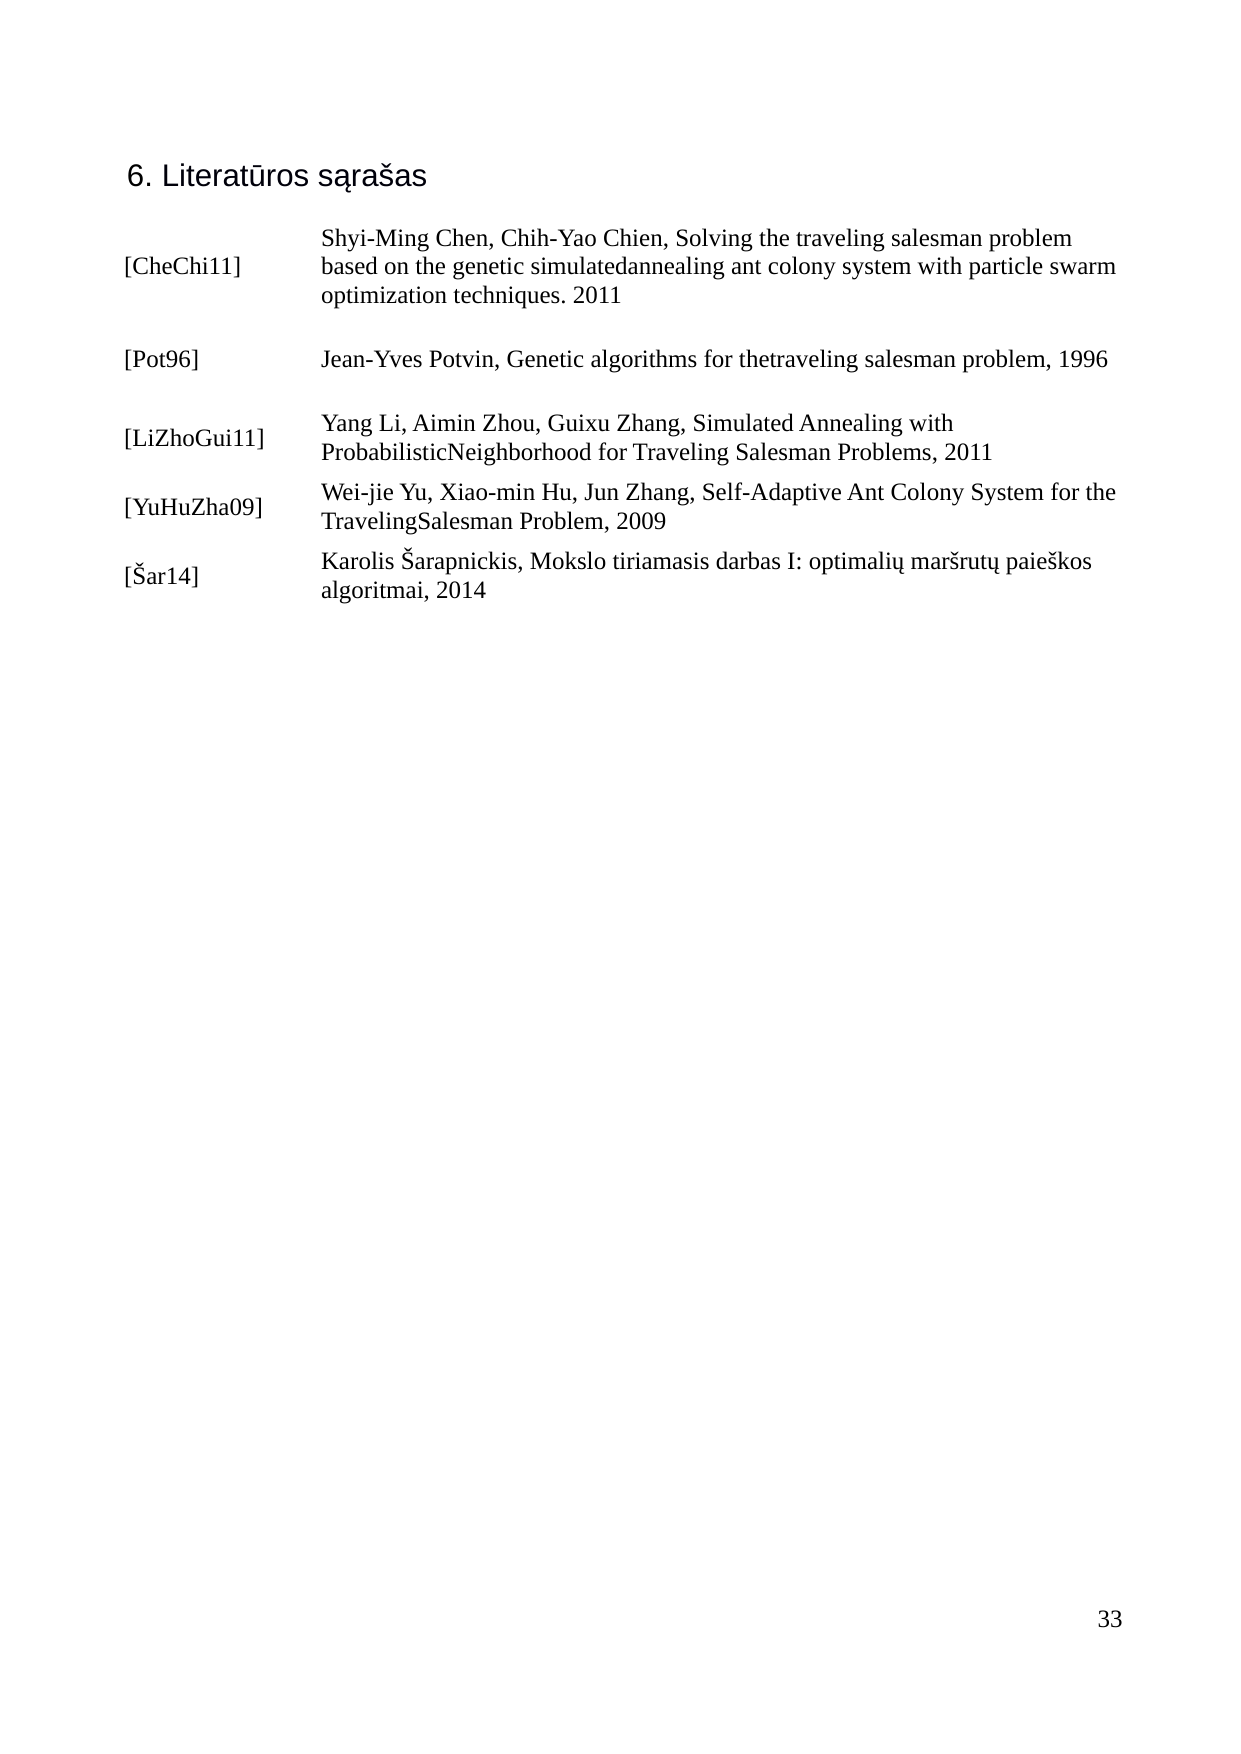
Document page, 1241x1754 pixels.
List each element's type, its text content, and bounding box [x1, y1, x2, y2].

table_header Shyi-Ming Chen, Chih-Yao Chien, Solving the traveling salesman problem based on the genetic simulatedannealing ant colony system with particle swarm optimization techniques. 2011 [315, 217, 1123, 315]
table_cell [YuHuZha09] [118, 472, 315, 541]
table_cell [118, 610, 315, 674]
table_cell Jean-Yves Potvin, Genetic algorithms for thetraveling salesman problem, 1996 [315, 315, 1123, 403]
table_header [CheChi11] [118, 217, 315, 315]
table_cell Karolis Šarapnickis, Mokslo tiriamasis darbas I: optimalių maršrutų paieškos algoritmai, 2014 [315, 541, 1123, 610]
table_cell Yang Li, Aimin Zhou, Guixu Zhang, Simulated Annealing with ProbabilisticNeighborhood for Traveling Salesman Problems, 2011 [315, 403, 1123, 472]
table_cell [315, 610, 1123, 674]
table_cell Wei-jie Yu, Xiao-min Hu, Jun Zhang, Self-Adaptive Ant Colony System for the TravelingSalesman Problem, 2009 [315, 472, 1123, 541]
table_cell [Šar14] [118, 541, 315, 610]
subtitle Literatūros sąrašas [118, 157, 1122, 193]
table_cell [Pot96] [118, 315, 315, 403]
table_cell [LiZhoGui11] [118, 403, 315, 472]
